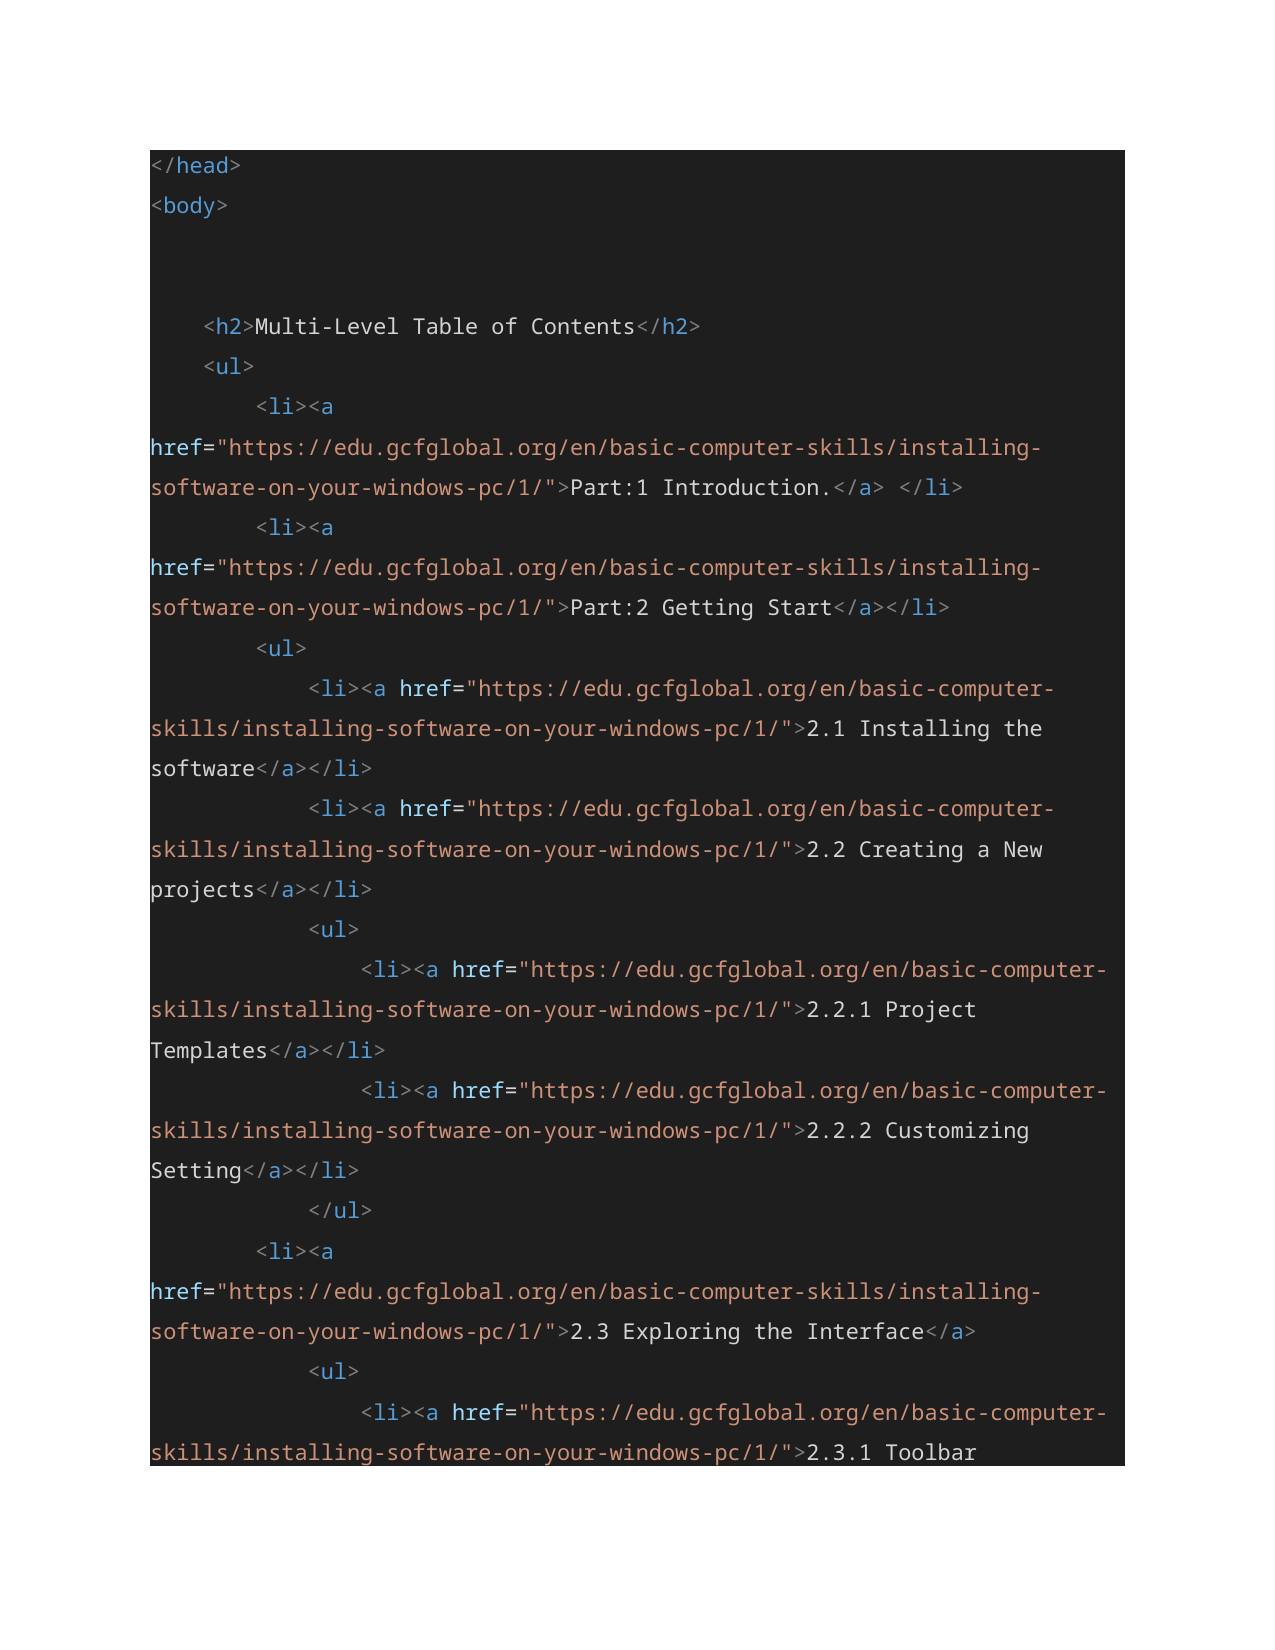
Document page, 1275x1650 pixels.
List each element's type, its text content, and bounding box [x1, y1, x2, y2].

text </ul> [150, 1195, 1125, 1225]
text <ul> [150, 914, 1125, 944]
text <body> [150, 190, 1125, 220]
text <li><a href="https://edu.gcfglobal.org/en/basic-computer-skills/installing-software-on-your-windows-pc/1/">2.3 Exploring the Interface</a> [150, 1236, 1125, 1346]
text <li><a href="https://edu.gcfglobal.org/en/basic-computer-skills/installing-software-on-your-windows-pc/1/">Part:1 Introduction.</a> </li> [150, 391, 1125, 501]
text <li><a href="https://edu.gcfglobal.org/en/basic-computer-skills/installing-software-on-your-windows-pc/1/">2.2.1 Project Templates</a></li> [150, 954, 1125, 1064]
text <ul> [150, 632, 1125, 662]
text <li><a href="https://edu.gcfglobal.org/en/basic-computer-skills/installing-software-on-your-windows-pc/1/">2.2.2 Customizing Setting</a></li> [150, 1075, 1125, 1185]
text <li><a href="https://edu.gcfglobal.org/en/basic-computer-skills/installing-software-on-your-windows-pc/1/">2.1 Installing the software</a></li> [150, 673, 1125, 783]
text <li><a href="https://edu.gcfglobal.org/en/basic-computer-skills/installing-software-on-your-windows-pc/1/">Part:2 Getting Start</a></li> [150, 512, 1125, 622]
text <ul> [150, 1356, 1125, 1386]
text <li><a href="https://edu.gcfglobal.org/en/basic-computer-skills/installing-software-on-your-windows-pc/1/">2.2 Creating a New projects</a></li> [150, 793, 1125, 903]
text </head> [150, 150, 1125, 180]
text <li><a href="https://edu.gcfglobal.org/en/basic-computer-skills/installing-software-on-your-windows-pc/1/">2.3.1 Toolbar [150, 1396, 1125, 1466]
text <ul> [150, 351, 1125, 381]
text <h2>Multi-Level Table of Contents</h2> [150, 311, 1125, 341]
